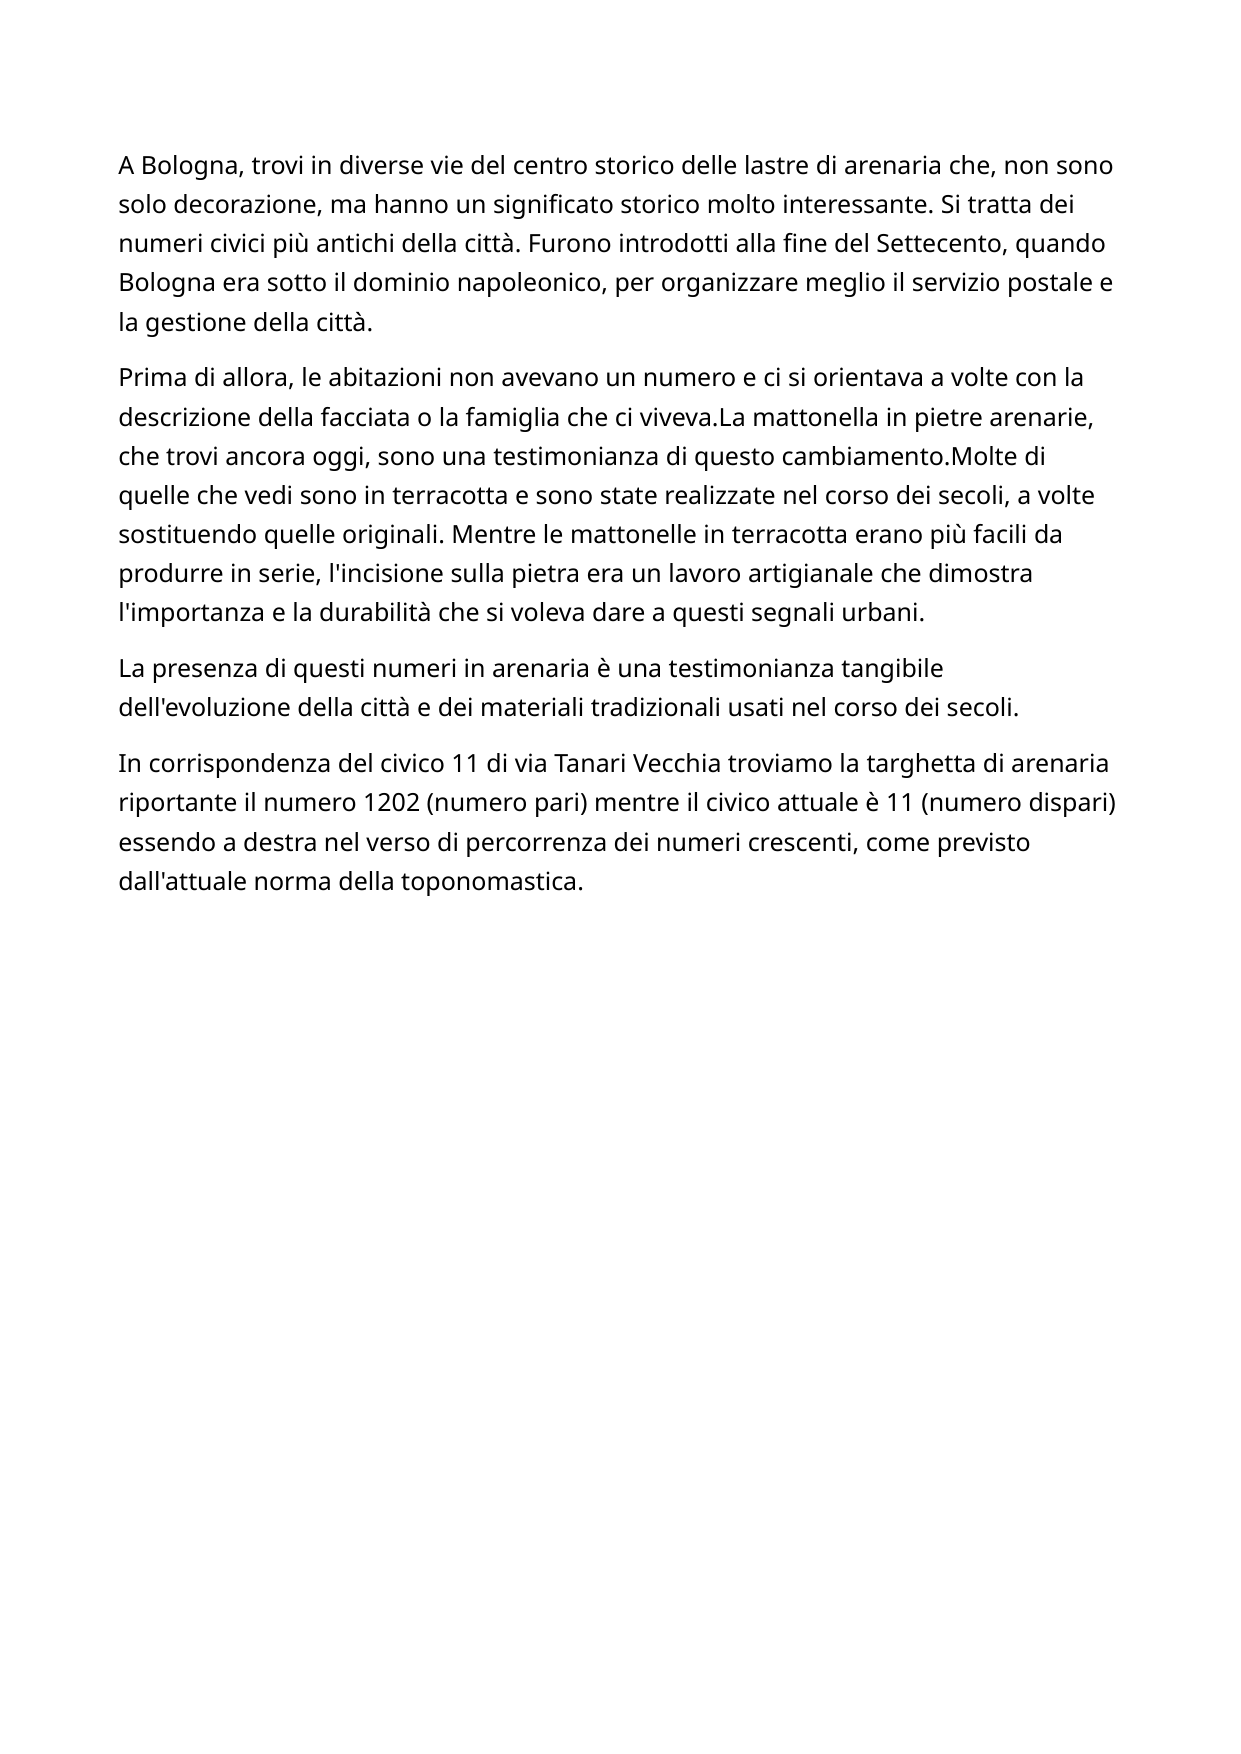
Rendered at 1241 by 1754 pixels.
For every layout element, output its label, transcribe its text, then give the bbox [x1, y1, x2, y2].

text A Bologna, trovi in diverse vie del centro storico delle lastre di arenaria che, non sono solo decorazione, ma hanno un significato storico molto interessante. Si tratta dei numeri civici più antichi della città. Furono introdotti alla fine del Settecento, quando Bologna era sotto il dominio napoleonico, per organizzare meglio il servizio postale e la gestione della città. [118, 148, 1122, 338]
text In corrispondenza del civico 11 di via Tanari Vecchia troviamo la targhetta di arenaria riportante il numero 1202 (numero pari) mentre il civico attuale è 11 (numero dispari) essendo a destra nel verso di percorrenza dei numeri crescenti, come previsto dall'attuale norma della toponomastica. [118, 746, 1122, 897]
text Prima di allora, le abitazioni non avevano un numero e ci si orientava a volte con la descrizione della facciata o la famiglia che ci viveva.La mattonella in pietre arenarie, che trovi ancora oggi, sono una testimonianza di questo cambiamento.Molte di quelle che vedi sono in terracotta e sono state realizzate nel corso dei secoli, a volte sostituendo quelle originali. Mentre le mattonelle in terracotta erano più facili da produrre in serie, l'incisione sulla pietra era un lavoro artigianale che dimostra l'importanza e la durabilità che si voleva dare a questi segnali urbani. [118, 360, 1122, 629]
text La presenza di questi numeri in arenaria è una testimonianza tangibile dell'evoluzione della città e dei materiali tradizionali usati nel corso dei secoli. [118, 651, 1122, 724]
